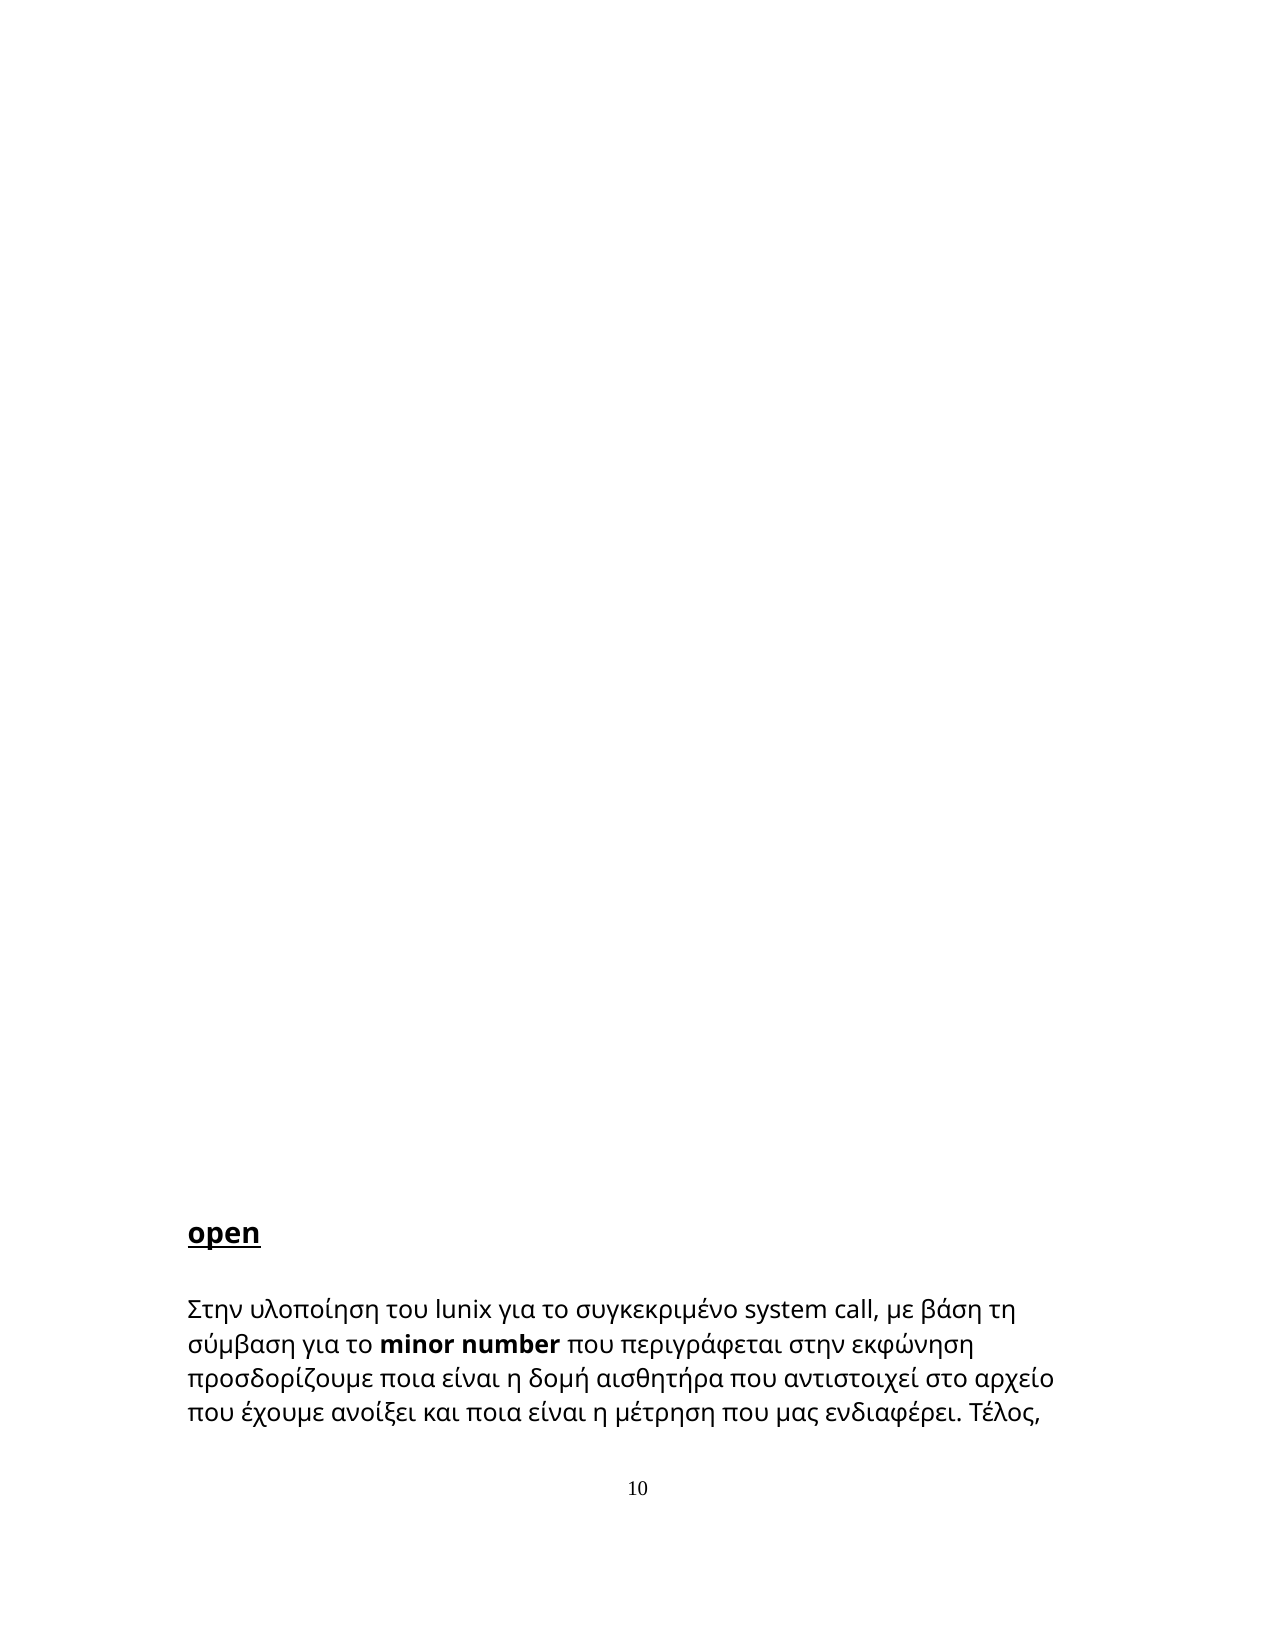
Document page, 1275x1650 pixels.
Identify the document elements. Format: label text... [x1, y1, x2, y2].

text Στην υλοποίηση του lunix για το συγκεκριμένο system call, με βάση τη σύμβαση για το minor number που περιγράφεται στην εκφώνηση προσδορίζουμε ποια είναι η δομή αισθητήρα που αντιστοιχεί στο αρχείο που έχουμε ανοίξει και ποια είναι η μέτρηση που μας ενδιαφέρει. Τέλος, [187, 1292, 1087, 1428]
text open [187, 1213, 1087, 1252]
